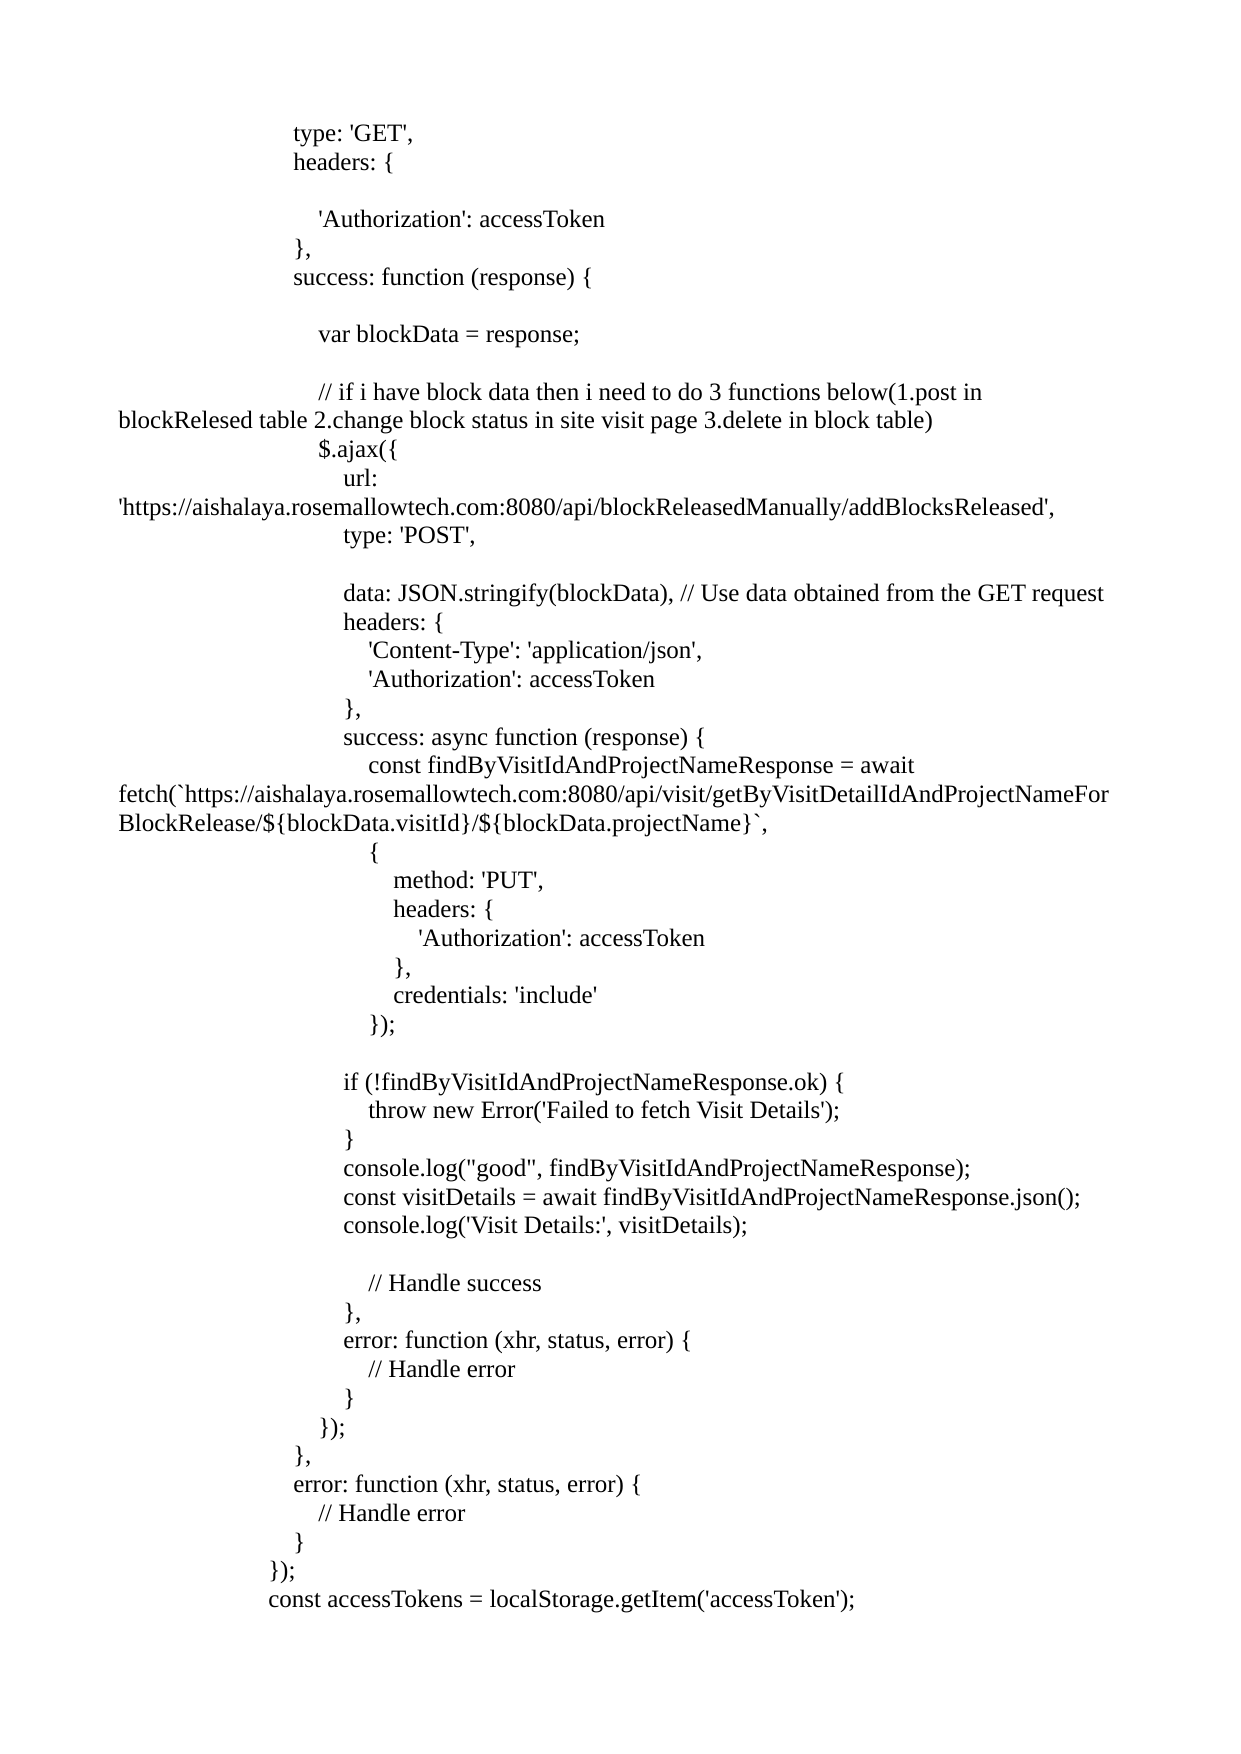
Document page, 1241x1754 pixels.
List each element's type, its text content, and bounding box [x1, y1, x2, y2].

text 'Authorization': accessToken [118, 923, 1122, 952]
text type: 'POST', [118, 521, 1122, 549]
text headers: { [118, 607, 1122, 636]
text const findByVisitIdAndProjectNameResponse = await fetch(`https://aishalaya.rosemallowtech.com:8080/api/visit/getByVisitDetailIdAndProjectNameForBlockRelease/${blockData.visitId}/${blockData.projectName}`, [118, 751, 1122, 837]
text } [118, 1383, 1122, 1412]
text { [118, 837, 1122, 866]
text headers: { [118, 894, 1122, 923]
text var blockData = response; [118, 319, 1122, 348]
text data: JSON.stringify(blockData), // Use data obtained from the GET request [118, 578, 1122, 607]
text } [118, 1124, 1122, 1153]
text method: 'PUT', [118, 866, 1122, 894]
text }, [118, 693, 1122, 722]
text if (!findByVisitIdAndProjectNameResponse.ok) { [118, 1067, 1122, 1096]
text }, [118, 1441, 1122, 1469]
text console.log('Visit Details:', visitDetails); [118, 1211, 1122, 1239]
text $.ajax({ [118, 434, 1122, 463]
text credentials: 'include' [118, 981, 1122, 1009]
text }, [118, 233, 1122, 262]
text // Handle success [118, 1268, 1122, 1297]
text }); [118, 1009, 1122, 1038]
text // if i have block data then i need to do 3 functions below(1.post in blockRelesed table 2.change block status in site visit page 3.delete in block table) [118, 377, 1122, 434]
text }, [118, 952, 1122, 981]
text console.log("good", findByVisitIdAndProjectNameResponse); [118, 1153, 1122, 1182]
text }); [118, 1412, 1122, 1441]
text } [118, 1527, 1122, 1556]
text const accessTokens = localStorage.getItem('accessToken'); [118, 1584, 1122, 1613]
text const visitDetails = await findByVisitIdAndProjectNameResponse.json(); [118, 1182, 1122, 1211]
text 'Content-Type': 'application/json', [118, 636, 1122, 664]
text error: function (xhr, status, error) { [118, 1469, 1122, 1498]
text headers: { [118, 147, 1122, 176]
text 'Authorization': accessToken [118, 204, 1122, 233]
text url: 'https://aishalaya.rosemallowtech.com:8080/api/blockReleasedManually/addBlocksReleased', [118, 463, 1122, 521]
text // Handle error [118, 1354, 1122, 1383]
text error: function (xhr, status, error) { [118, 1326, 1122, 1354]
text success: async function (response) { [118, 722, 1122, 751]
text type: 'GET', [118, 118, 1122, 147]
text 'Authorization': accessToken [118, 664, 1122, 693]
text }, [118, 1297, 1122, 1326]
text }); [118, 1556, 1122, 1584]
text throw new Error('Failed to fetch Visit Details'); [118, 1096, 1122, 1124]
text success: function (response) { [118, 262, 1122, 291]
text // Handle error [118, 1498, 1122, 1527]
